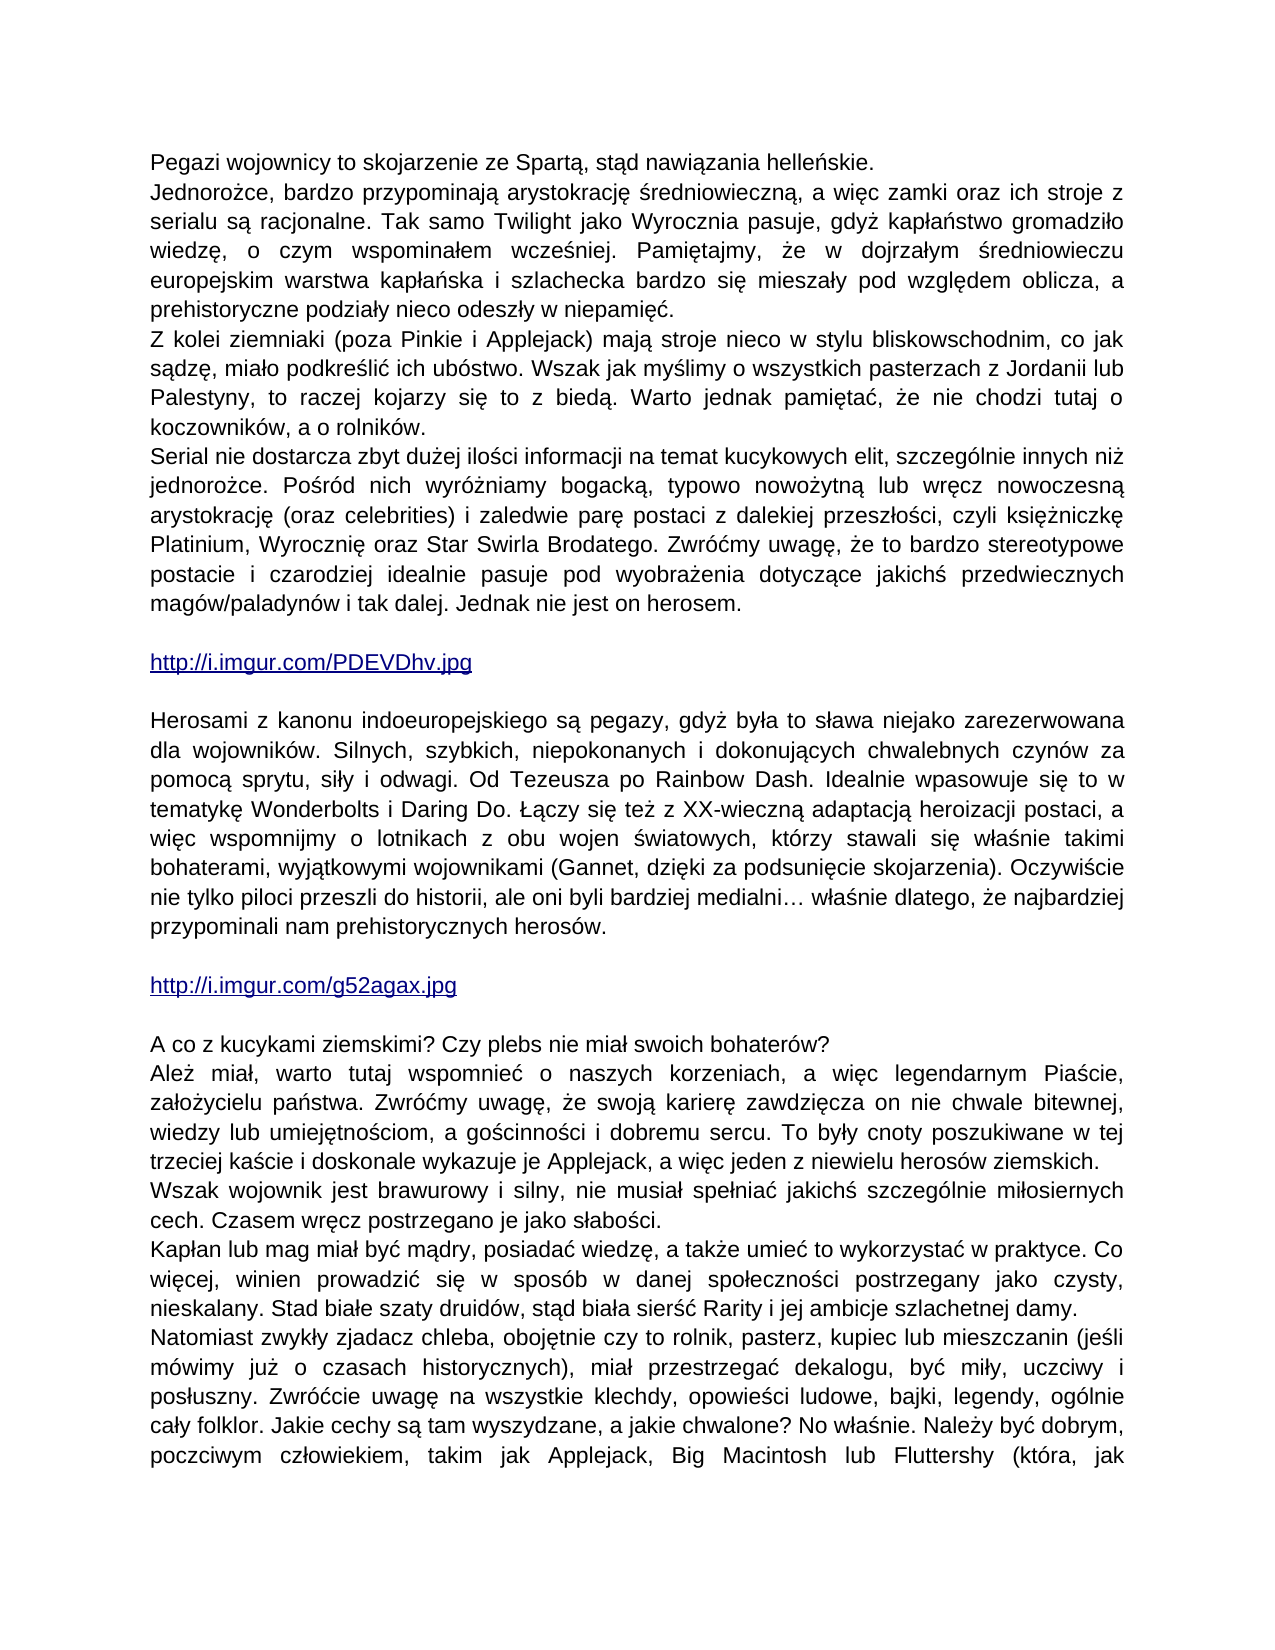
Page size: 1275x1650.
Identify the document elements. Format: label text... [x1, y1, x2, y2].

text A co z kucykami ziemskimi? Czy plebs nie miał swoich bohaterów? [150, 1031, 1125, 1057]
text http://i.imgur.com/PDEVDhv.jpg [150, 649, 1125, 675]
text Z kolei ziemniaki (poza Pinkie i Applejack) mają stroje nieco w stylu bliskowschodnim, co jak sądzę, miało podkreślić ich ubóstwo. Wszak jak myślimy o wszystkich pasterzach z Jordanii lub Palestyny, to raczej kojarzy się to z biedą. Warto jednak pamiętać, że nie chodzi tutaj o koczowników, a o rolników. [150, 326, 1125, 440]
text Jednorożce, bardzo przypominają arystokrację średniowieczną, a więc zamki oraz ich stroje z serialu są racjonalne. Tak samo Twilight jako Wyrocznia pasuje, gdyż kapłaństwo gromadziło wiedzę, o czym wspominałem wcześniej. Pamiętajmy, że w dojrzałym średniowieczu europejskim warstwa kapłańska i szlachecka bardzo się mieszały pod względem oblicza, a prehistoryczne podziały nieco odeszły w niepamięć. [150, 179, 1125, 322]
text Natomiast zwykły zjadacz chleba, obojętnie czy to rolnik, pasterz, kupiec lub mieszczanin (jeśli mówimy już o czasach historycznych), miał przestrzegać dekalogu, być miły, uczciwy i posłuszny. Zwróćcie uwagę na wszystkie klechdy, opowieści ludowe, bajki, legendy, ogólnie cały folklor. Jakie cechy są tam wyszydzane, a jakie chwalone? No właśnie. Należy być dobrym, poczciwym człowiekiem, takim jak Applejack, Big Macintosh lub Fluttershy (która, jak [150, 1325, 1125, 1468]
text Wszak wojownik jest brawurowy i silny, nie musiał spełniać jakichś szczególnie miłosiernych cech. Czasem wręcz postrzegano je jako słabości. [150, 1178, 1125, 1233]
text Serial nie dostarcza zbyt dużej ilości informacji na temat kucykowych elit, szczególnie innych niż jednorożce. Pośród nich wyróżniamy bogacką, typowo nowożytną lub wręcz nowoczesną arystokrację (oraz celebrities) i zaledwie parę postaci z dalekiej przeszłości, czyli księżniczkę Platinium, Wyrocznię oraz Star Swirla Brodatego. Zwróćmy uwagę, że to bardzo stereotypowe postacie i czarodziej idealnie pasuje pod wyobrażenia dotyczące jakichś przedwiecznych magów/paladynów i tak dalej. Jednak nie jest on herosem. [150, 444, 1125, 616]
text Kapłan lub mag miał być mądry, posiadać wiedzę, a także umieć to wykorzystać w praktyce. Co więcej, winien prowadzić się w sposób w danej społeczności postrzegany jako czysty, nieskalany. Stad białe szaty druidów, stąd biała sierść Rarity i jej ambicje szlachetnej damy. [150, 1237, 1125, 1321]
text Pegazi wojownicy to skojarzenie ze Spartą, stąd nawiązania helleńskie. [150, 150, 1125, 176]
text Ależ miał, warto tutaj wspomnieć o naszych korzeniach, a więc legendarnym Piaście, założycielu państwa. Zwróćmy uwagę, że swoją karierę zawdzięcza on nie chwale bitewnej, wiedzy lub umiejętnościom, a gościnności i dobremu sercu. To były cnoty poszukiwane w tej trzeciej kaście i doskonale wykazuje je Applejack, a więc jeden z niewielu herosów ziemskich. [150, 1061, 1125, 1174]
text Herosami z kanonu indoeuropejskiego są pegazy, gdyż była to sława niejako zarezerwowana dla wojowników. Silnych, szybkich, niepokonanych i dokonujących chwalebnych czynów za pomocą sprytu, siły i odwagi. Od Tezeusza po Rainbow Dash. Idealnie wpasowuje się to w tematykę Wonderbolts i Daring Do. Łączy się też z XX-wieczną adaptacją heroizacji postaci, a więc wspomnijmy o lotnikach z obu wojen światowych, którzy stawali się właśnie takimi bohaterami, wyjątkowymi wojownikami (Gannet, dzięki za podsunięcie skojarzenia). Oczywiście nie tylko piloci przeszli do historii, ale oni byli bardziej medialni… właśnie dlatego, że najbardziej przypominali nam prehistorycznych herosów. [150, 708, 1125, 939]
text http://i.imgur.com/g52agax.jpg [150, 972, 1125, 998]
